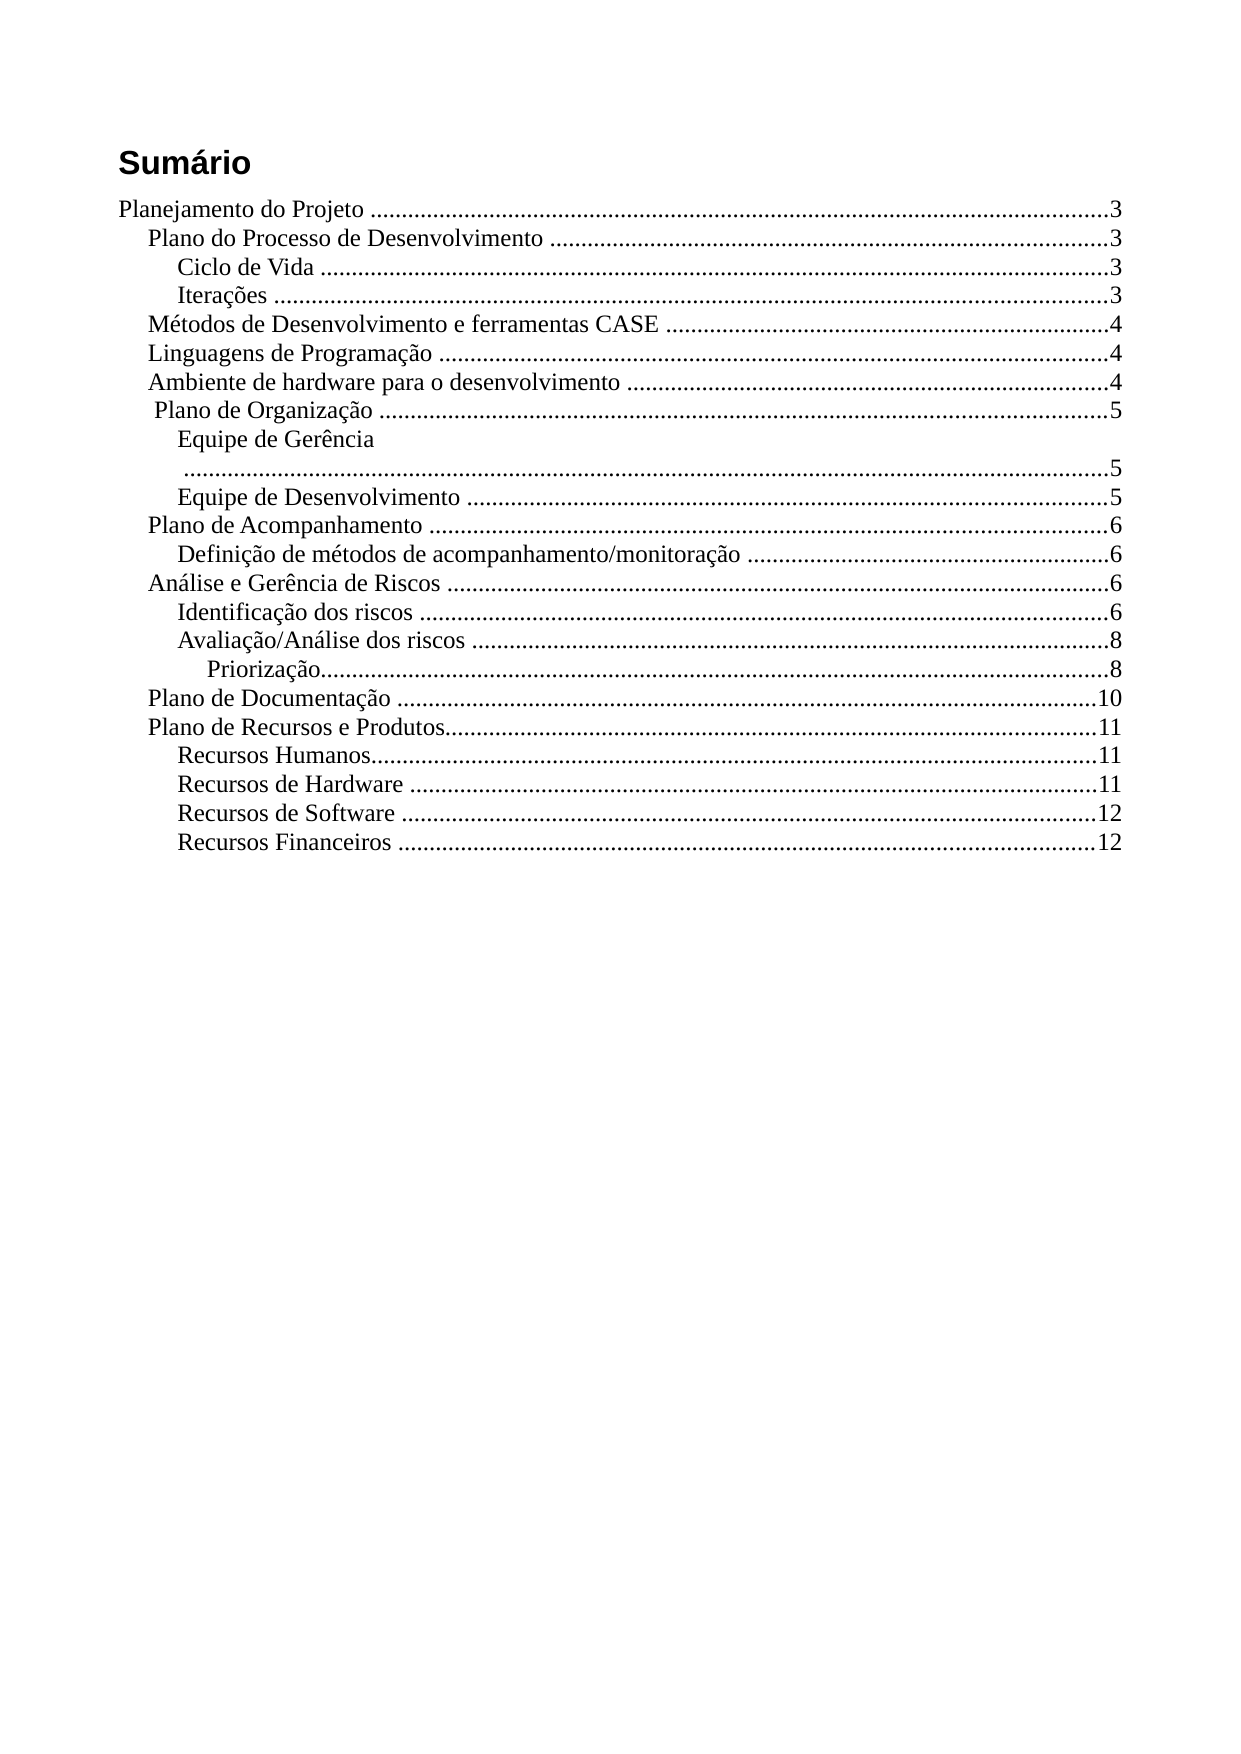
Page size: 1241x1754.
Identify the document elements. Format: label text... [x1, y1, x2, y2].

text Recursos Financeiros 12 [177, 827, 1122, 855]
text Análise e Gerência de Riscos 6 [148, 568, 1122, 597]
text Plano de Organização 5 [148, 395, 1122, 424]
text Métodos de Desenvolvimento e ferramentas CASE 4 [148, 309, 1122, 338]
text Linguagens de Programação 4 [148, 338, 1122, 367]
text Equipe de Gerência 5 [177, 424, 1122, 482]
subtitle Sumário [118, 143, 1122, 182]
text Plano de Recursos e Produtos 11 [148, 712, 1122, 740]
text Identificação dos riscos 6 [177, 597, 1122, 625]
text Plano de Acompanhamento 6 [148, 510, 1122, 539]
text Plano do Processo de Desenvolvimento 3 [148, 223, 1122, 252]
text Recursos de Software 12 [177, 798, 1122, 827]
text Planejamento do Projeto 3 [118, 194, 1122, 223]
text Definição de métodos de acompanhamento/monitoração 6 [177, 539, 1122, 568]
text Recursos de Hardware 11 [177, 769, 1122, 798]
text Ciclo de Vida 3 [177, 252, 1122, 280]
text Ambiente de hardware para o desenvolvimento 4 [148, 367, 1122, 395]
text Avaliação/Análise dos riscos 8 [177, 625, 1122, 654]
text Priorização 8 [207, 654, 1122, 683]
text Equipe de Desenvolvimento 5 [177, 482, 1122, 510]
text Iterações 3 [177, 280, 1122, 309]
text Plano de Documentação 10 [148, 683, 1122, 712]
text Recursos Humanos 11 [177, 740, 1122, 769]
